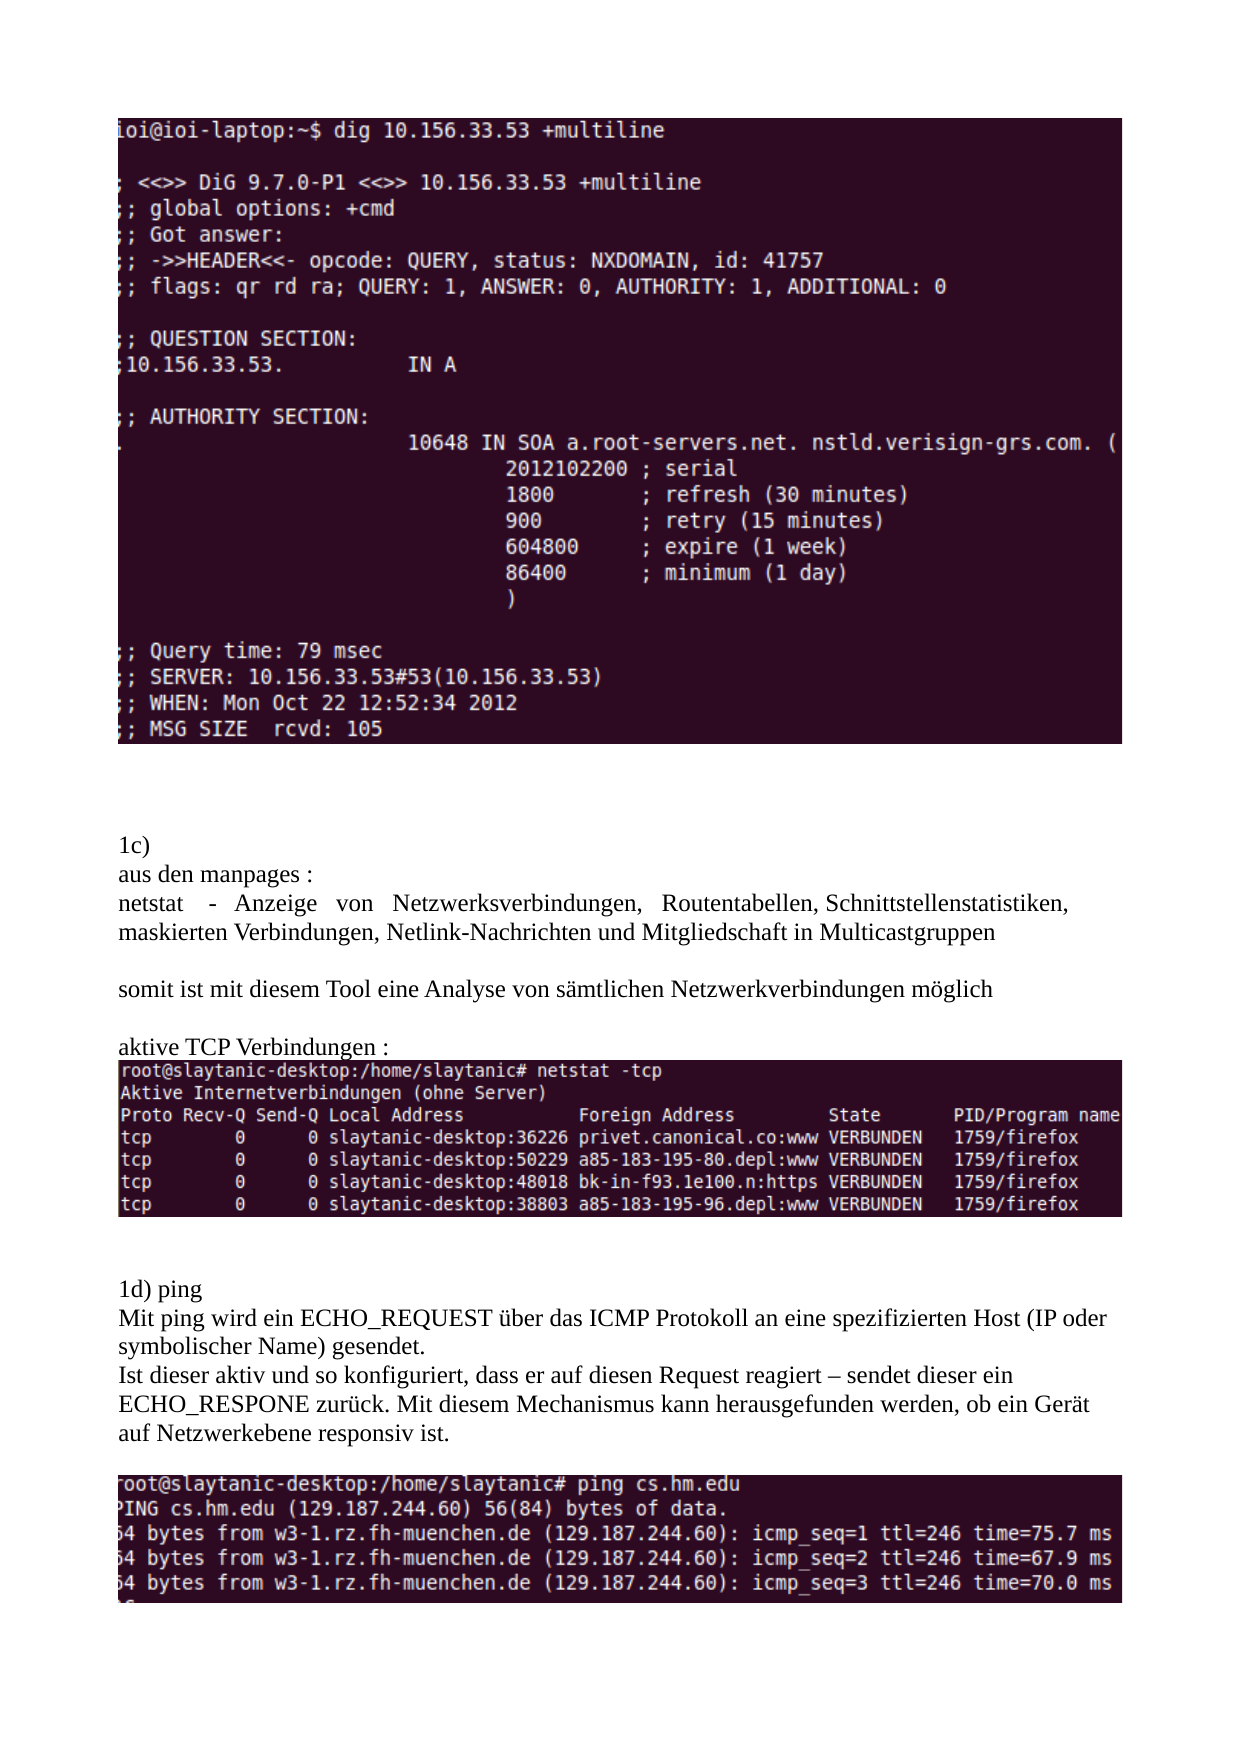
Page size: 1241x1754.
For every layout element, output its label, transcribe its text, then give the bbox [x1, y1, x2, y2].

text Ist dieser aktiv und so konfiguriert, dass er auf diesen Request reagiert – sendet dieser ein ECHO_RESPONE zurück. Mit diesem Mechanismus kann herausgefunden werden, ob ein Gerät auf Netzwerkebene responsiv ist. [118, 1360, 1122, 1446]
text aktive TCP Verbindungen : [118, 1032, 1122, 1060]
text somit ist mit diesem Tool eine Analyse von sämtlichen Netzwerkverbindungen möglich [118, 974, 1122, 1003]
text Mit ping wird ein ECHO_REQUEST über das ICMP Protokoll an eine spezifizierten Host (IP oder symbolischer Name) gesendet. [118, 1303, 1122, 1360]
text aus den manpages : [118, 859, 1122, 888]
text 1d) ping [118, 1274, 1122, 1303]
text 1c) [118, 830, 1122, 859]
picture [118, 118, 1123, 744]
picture [118, 1475, 1123, 1603]
picture [118, 1060, 1123, 1217]
text netstat - Anzeige von Netzwerksverbindungen, Routentabellen, Schnittstellenstatistiken, maskierten Verbindungen, Netlink-Nachrichten und Mitgliedschaft in Multicastgruppen [118, 888, 1122, 945]
